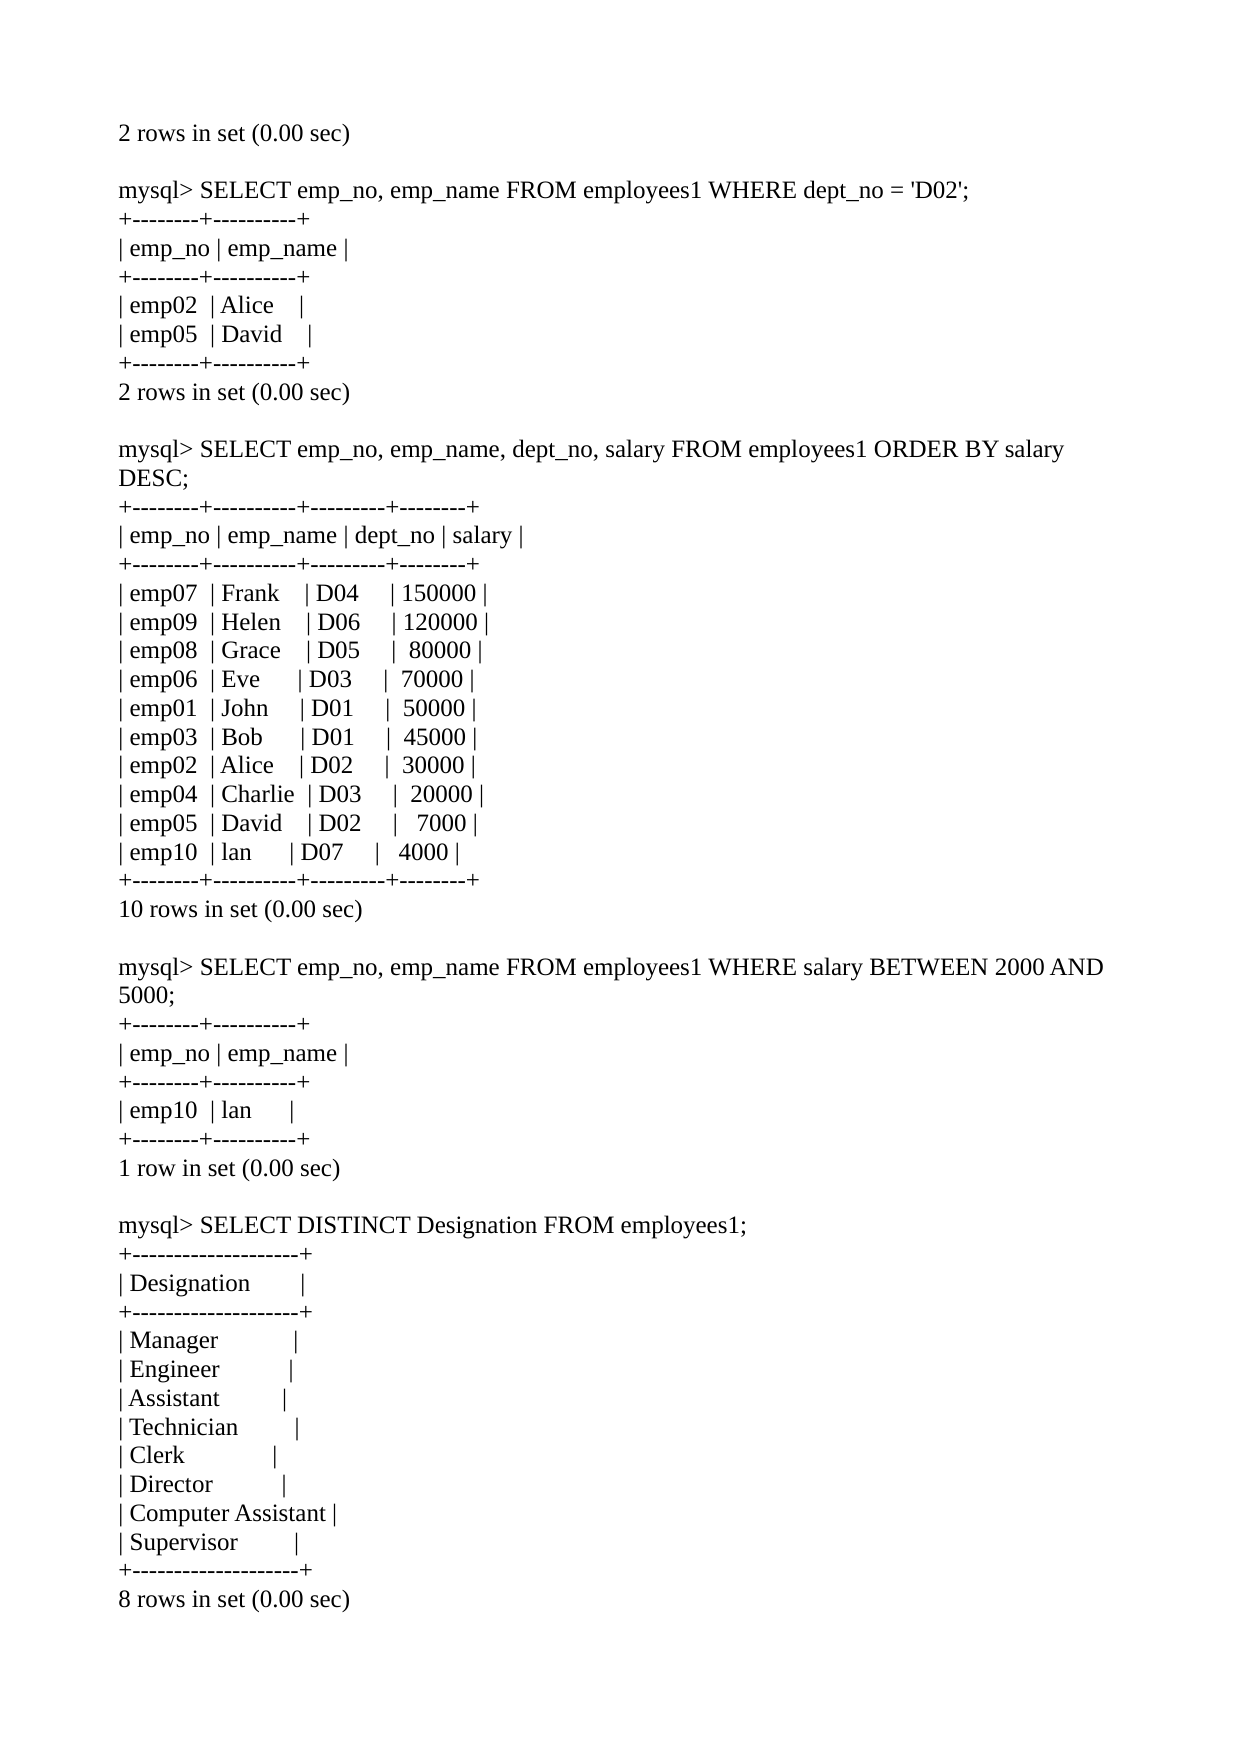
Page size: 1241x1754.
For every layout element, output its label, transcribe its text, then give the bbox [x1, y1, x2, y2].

text | Designation | [118, 1268, 1122, 1297]
text mysql> SELECT emp_no, emp_name FROM employees1 WHERE dept_no = 'D02'; [118, 176, 1122, 204]
text +--------+----------+---------+--------+ [118, 492, 1122, 521]
text +--------------------+ [118, 1556, 1122, 1584]
text | emp_no | emp_name | [118, 233, 1122, 262]
text | emp01 | John | D01 | 50000 | [118, 693, 1122, 722]
text 2 rows in set (0.00 sec) [118, 377, 1122, 406]
text +--------------------+ [118, 1297, 1122, 1326]
text | Assistant | [118, 1383, 1122, 1412]
text | emp02 | Alice | D02 | 30000 | [118, 751, 1122, 779]
text | emp03 | Bob | D01 | 45000 | [118, 722, 1122, 751]
text | Technician | [118, 1412, 1122, 1441]
text | emp_no | emp_name | dept_no | salary | [118, 521, 1122, 549]
text | emp10 | lan | [118, 1096, 1122, 1124]
text | Computer Assistant | [118, 1498, 1122, 1527]
text | Supervisor | [118, 1527, 1122, 1556]
text | emp04 | Charlie | D03 | 20000 | [118, 779, 1122, 808]
text | Engineer | [118, 1354, 1122, 1383]
text mysql> SELECT emp_no, emp_name, dept_no, salary FROM employees1 ORDER BY salary DESC; [118, 434, 1122, 492]
text | emp05 | David | [118, 319, 1122, 348]
text | Manager | [118, 1326, 1122, 1354]
text +--------+----------+ [118, 348, 1122, 377]
text mysql> SELECT emp_no, emp_name FROM employees1 WHERE salary BETWEEN 2000 AND 5000; [118, 952, 1122, 1009]
text +--------------------+ [118, 1239, 1122, 1268]
text | emp05 | David | D02 | 7000 | [118, 808, 1122, 837]
text +--------+----------+---------+--------+ [118, 549, 1122, 578]
text 2 rows in set (0.00 sec) [118, 118, 1122, 147]
text | Clerk | [118, 1441, 1122, 1469]
text | emp06 | Eve | D03 | 70000 | [118, 664, 1122, 693]
text +--------+----------+ [118, 204, 1122, 233]
text 8 rows in set (0.00 sec) [118, 1584, 1122, 1613]
text +--------+----------+---------+--------+ [118, 866, 1122, 894]
text 1 row in set (0.00 sec) [118, 1153, 1122, 1182]
text | emp08 | Grace | D05 | 80000 | [118, 636, 1122, 664]
text 10 rows in set (0.00 sec) [118, 894, 1122, 923]
text | emp_no | emp_name | [118, 1038, 1122, 1067]
text +--------+----------+ [118, 1124, 1122, 1153]
text | emp07 | Frank | D04 | 150000 | [118, 578, 1122, 607]
text | emp09 | Helen | D06 | 120000 | [118, 607, 1122, 636]
text +--------+----------+ [118, 1009, 1122, 1038]
text | emp10 | lan | D07 | 4000 | [118, 837, 1122, 866]
text +--------+----------+ [118, 1067, 1122, 1096]
text | emp02 | Alice | [118, 291, 1122, 319]
text | Director | [118, 1469, 1122, 1498]
text +--------+----------+ [118, 262, 1122, 291]
text mysql> SELECT DISTINCT Designation FROM employees1; [118, 1211, 1122, 1239]
